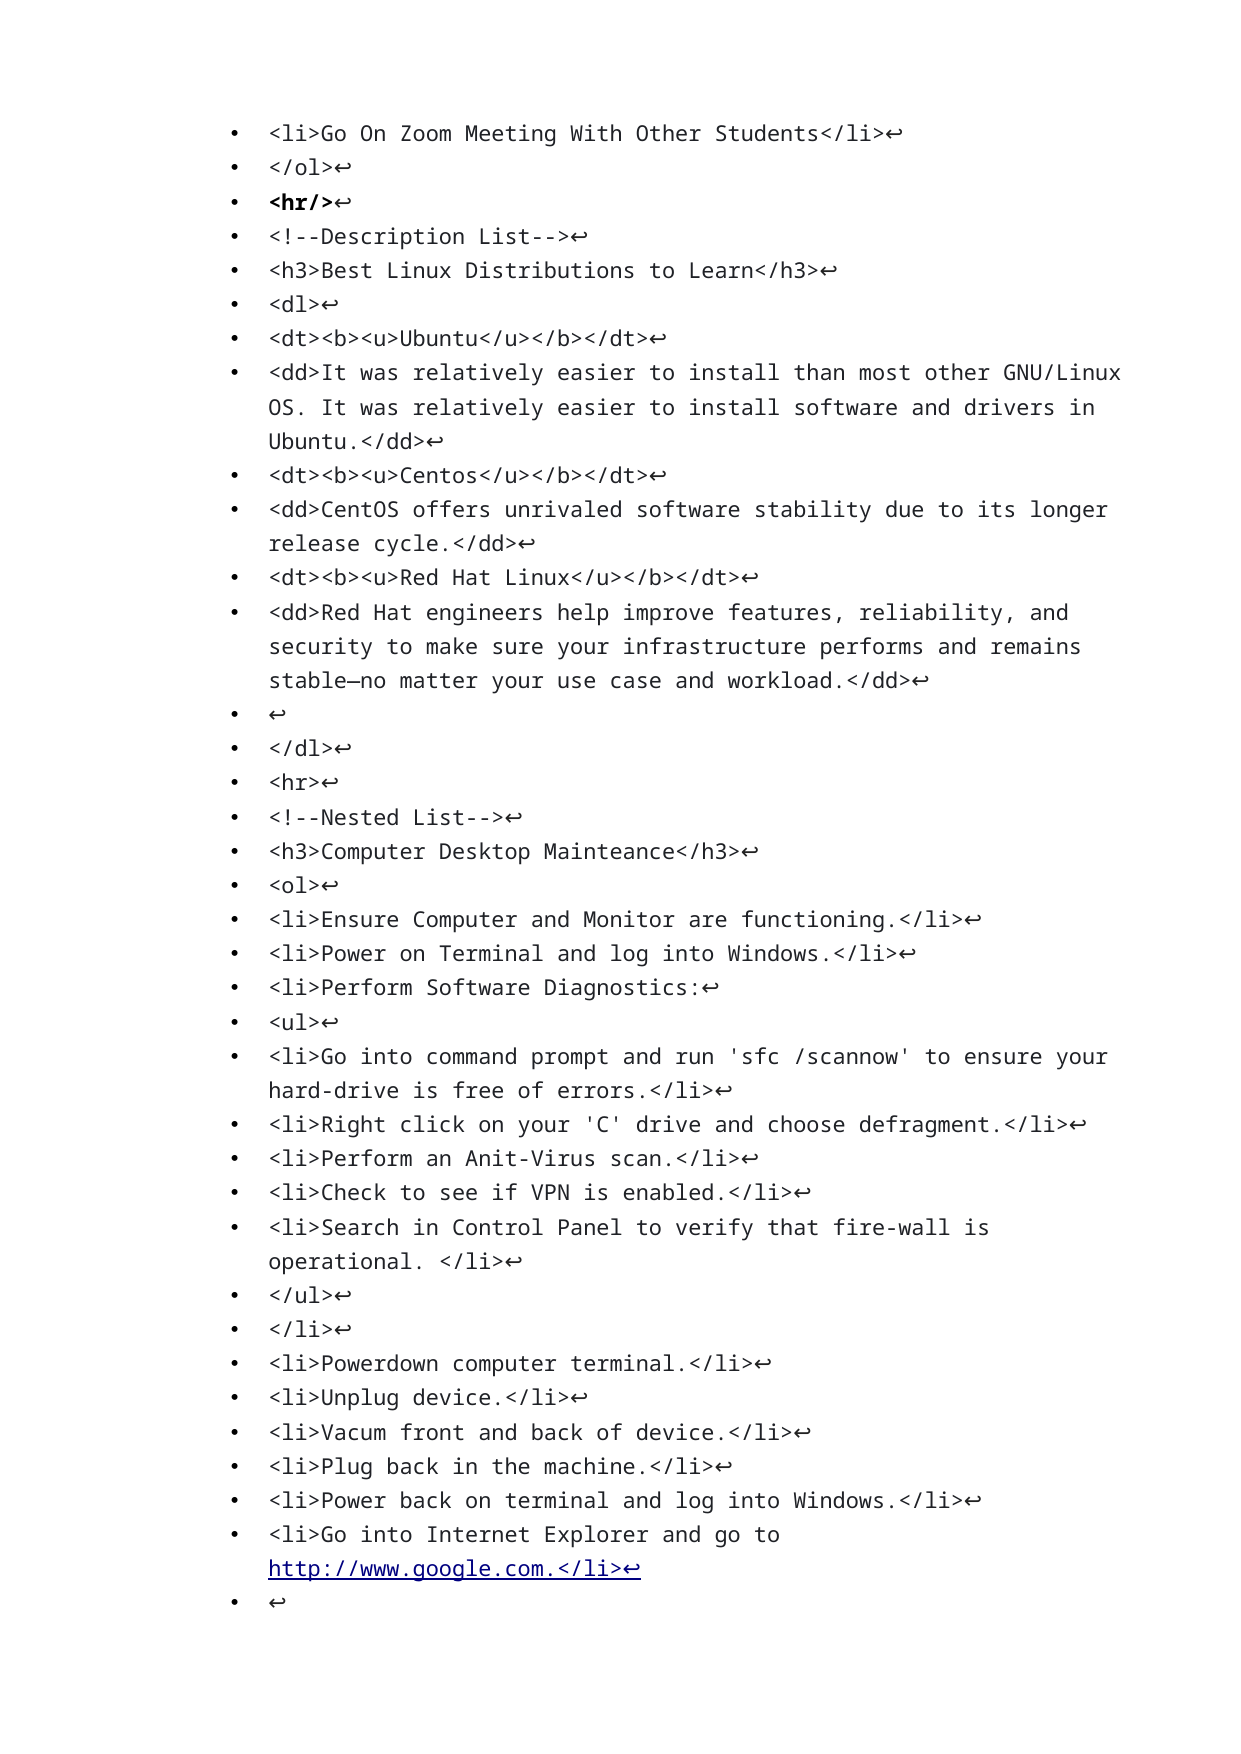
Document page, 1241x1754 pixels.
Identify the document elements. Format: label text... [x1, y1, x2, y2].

list <h3>Computer Desktop Mainteance</h3>↩ [231, 836, 1122, 865]
list <dt><b><u>Centos</u></b></dt>↩ [231, 460, 1122, 489]
list <h3>Best Linux Distributions to Learn</h3>↩ [231, 255, 1122, 284]
list </dl>↩ [231, 733, 1122, 763]
list <dl>↩ [231, 289, 1122, 319]
list <li>Unplug device.</li>↩ [231, 1382, 1122, 1412]
list <li>Power back on terminal and log into Windows.</li>↩ [231, 1485, 1122, 1514]
list <li>Power on Terminal and log into Windows.</li>↩ [231, 938, 1122, 968]
list <!--Nested List-->↩ [231, 801, 1122, 831]
list ↩ [231, 1587, 1122, 1617]
list <ol>↩ [231, 870, 1122, 899]
list <li>Ensure Computer and Monitor are functioning.</li>↩ [231, 904, 1122, 934]
list <li>Check to see if VPN is enabled.</li>↩ [231, 1177, 1122, 1207]
list <li>Search in Control Panel to verify that fire-wall is operational. </li>↩ [231, 1211, 1122, 1275]
list <li>Perform an Anit-Virus scan.</li>↩ [231, 1143, 1122, 1173]
list <li>Perform Software Diagnostics:↩ [231, 972, 1122, 1002]
list <hr>↩ [231, 767, 1122, 797]
list <li>Plug back in the machine.</li>↩ [231, 1451, 1122, 1480]
list <li>Powerdown computer terminal.</li>↩ [231, 1348, 1122, 1378]
list </li>↩ [231, 1314, 1122, 1344]
list <dd>It was relatively easier to install than most other GNU/Linux OS. It was relatively easier to install software and drivers in Ubuntu.</dd>↩ [231, 357, 1122, 455]
list <ul>↩ [231, 1006, 1122, 1036]
list </ul>↩ [231, 1280, 1122, 1309]
list <hr/>↩ [231, 186, 1122, 216]
list ↩ [231, 699, 1122, 729]
list </ol>↩ [231, 152, 1122, 182]
list <li>Right click on your 'C' drive and choose defragment.</li>↩ [231, 1109, 1122, 1139]
list <li>Go into command prompt and run 'sfc /scannow' to ensure your hard-drive is free of errors.</li>↩ [231, 1041, 1122, 1104]
list <li>Vacum front and back of device.</li>↩ [231, 1416, 1122, 1446]
list <dt><b><u>Red Hat Linux</u></b></dt>↩ [231, 562, 1122, 592]
list <li>Go On Zoom Meeting With Other Students</li>↩ [231, 118, 1122, 148]
list <dd>CentOS offers unrivaled software stability due to its longer release cycle.</dd>↩ [231, 494, 1122, 558]
list <!--Description List-->↩ [231, 221, 1122, 250]
list <dt><b><u>Ubuntu</u></b></dt>↩ [231, 323, 1122, 353]
list <li>Go into Internet Explorer and go to http://www.google.com.</li>↩ [231, 1519, 1122, 1583]
list <dd>Red Hat engineers help improve features, reliability, and security to make sure your infrastructure performs and remains stable—no matter your use case and workload.</dd>↩ [231, 596, 1122, 694]
